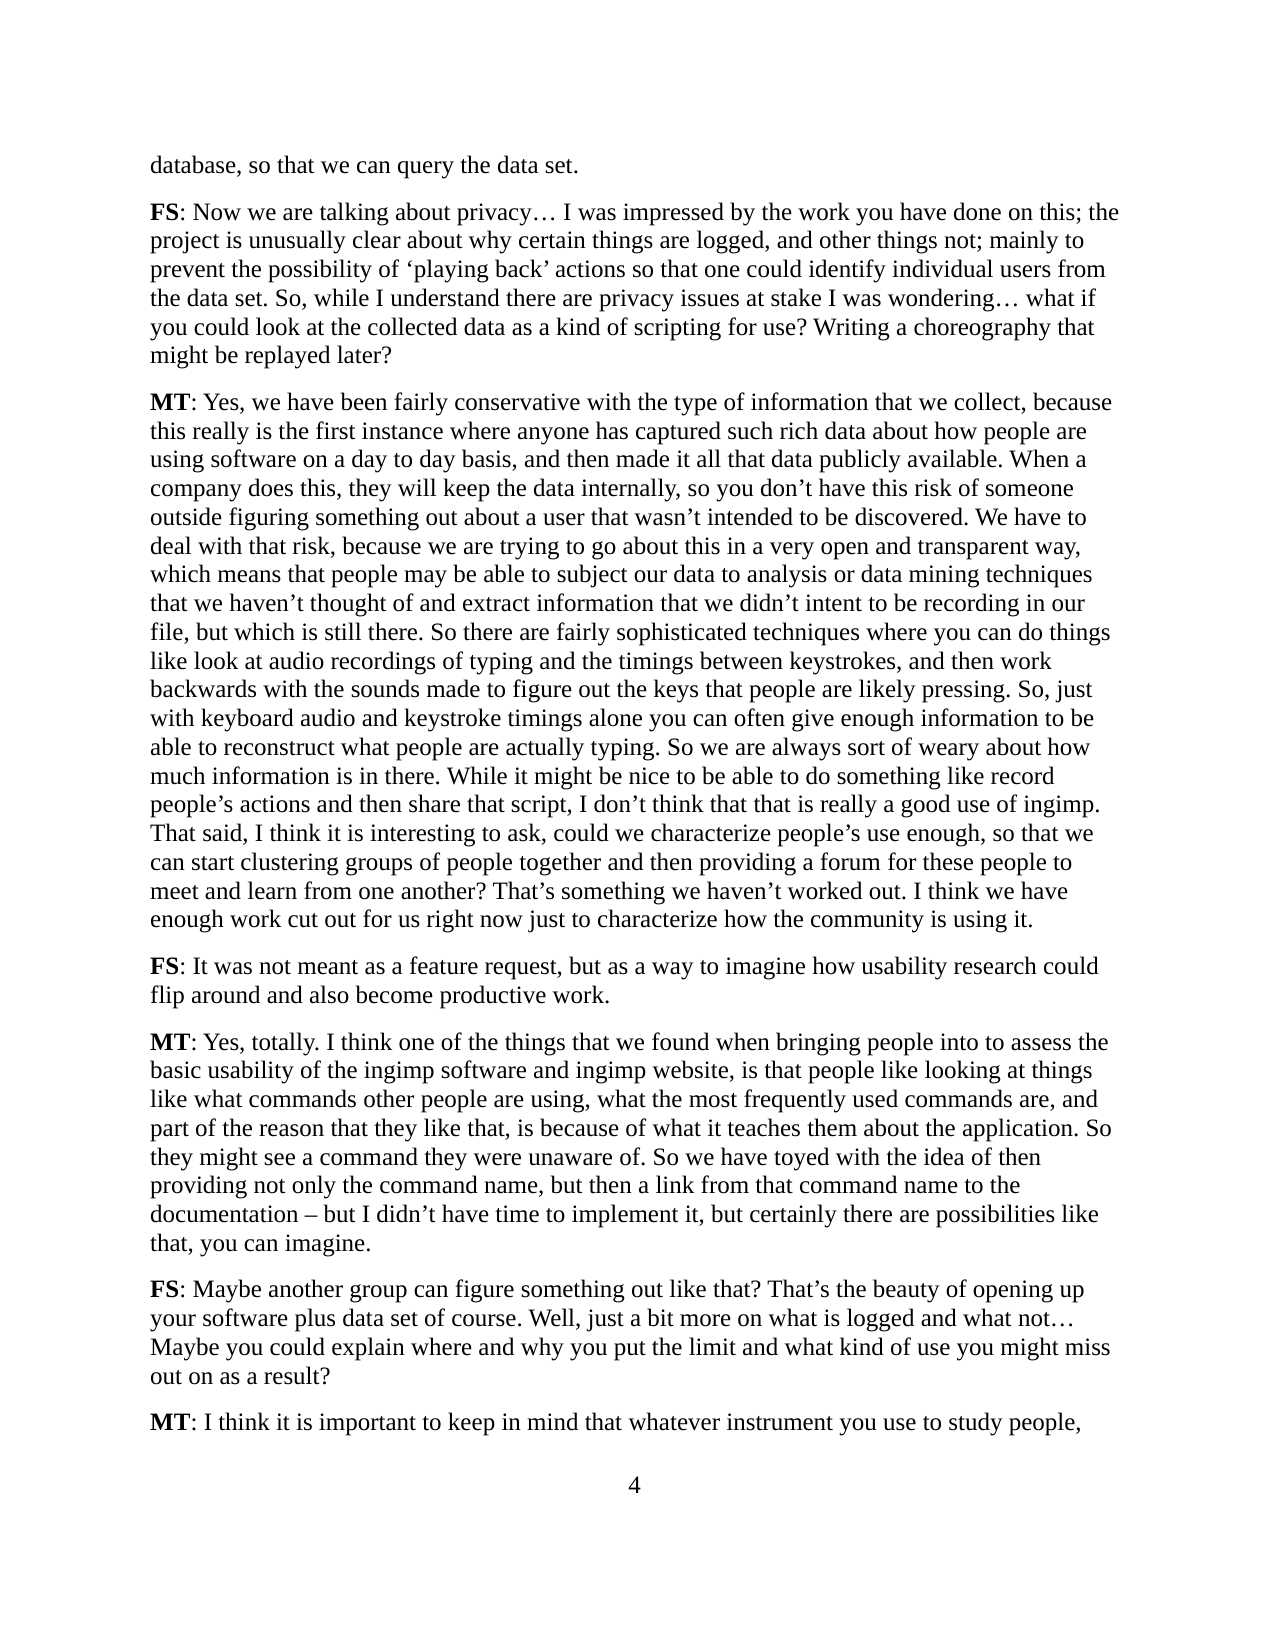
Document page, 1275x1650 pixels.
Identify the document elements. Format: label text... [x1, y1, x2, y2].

text FS: Now we are talking about privacy… I was impressed by the work you have done on this; the project is unusually clear about why certain things are logged, and other things not; mainly to prevent the possibility of ‘playing back’ actions so that one could identify individual users from the data set. So, while I understand there are privacy issues at stake I was wondering… what if you could look at the collected data as a kind of scripting for use? Writing a choreography that might be replayed later? [150, 197, 1125, 369]
text MT: I think it is important to keep in mind that whatever instrument you use to study people, [150, 1407, 1125, 1436]
text FS: It was not meant as a feature request, but as a way to imagine how usability research could flip around and also become productive work. [150, 951, 1125, 1009]
text MT: Yes, we have been fairly conservative with the type of information that we collect, because this really is the first instance where anyone has captured such rich data about how people are using software on a day to day basis, and then made it all that data publicly available. When a company does this, they will keep the data internally, so you don’t have this risk of someone outside figuring something out about a user that wasn’t intended to be discovered. We have to deal with that risk, because we are trying to go about this in a very open and transparent way, which means that people may be able to subject our data to analysis or data mining techniques that we haven’t thought of and extract information that we didn’t intent to be recording in our file, but which is still there. So there are fairly sophisticated techniques where you can do things like look at audio recordings of typing and the timings between keystrokes, and then work backwards with the sounds made to figure out the keys that people are likely pressing. So, just with keyboard audio and keystroke timings alone you can often give enough information to be able to reconstruct what people are actually typing. So we are always sort of weary about how much information is in there. While it might be nice to be able to do something like record people’s actions and then share that script, I don’t think that that is really a good use of ingimp. That said, I think it is interesting to ask, could we characterize people’s use enough, so that we can start clustering groups of people together and then providing a forum for these people to meet and learn from one another? That’s something we haven’t worked out. I think we have enough work cut out for us right now just to characterize how the community is using it. [150, 387, 1125, 933]
text MT: Yes, totally. I think one of the things that we found when bringing people into to assess the basic usability of the ingimp software and ingimp website, is that people like looking at things like what commands other people are using, what the most frequently used commands are, and part of the reason that they like that, is because of what it teaches them about the application. So they might see a command they were unaware of. So we have toyed with the idea of then providing not only the command name, but then a link from that command name to the documentation – but I didn’t have time to implement it, but certainly there are possibilities like that, you can imagine. [150, 1027, 1125, 1257]
text database, so that we can query the data set. [150, 150, 1125, 179]
text FS: Maybe another group can figure something out like that? That’s the beauty of opening up your software plus data set of course. Well, just a bit more on what is logged and what not… Maybe you could explain where and why you put the limit and what kind of use you might miss out on as a result? [150, 1274, 1125, 1389]
